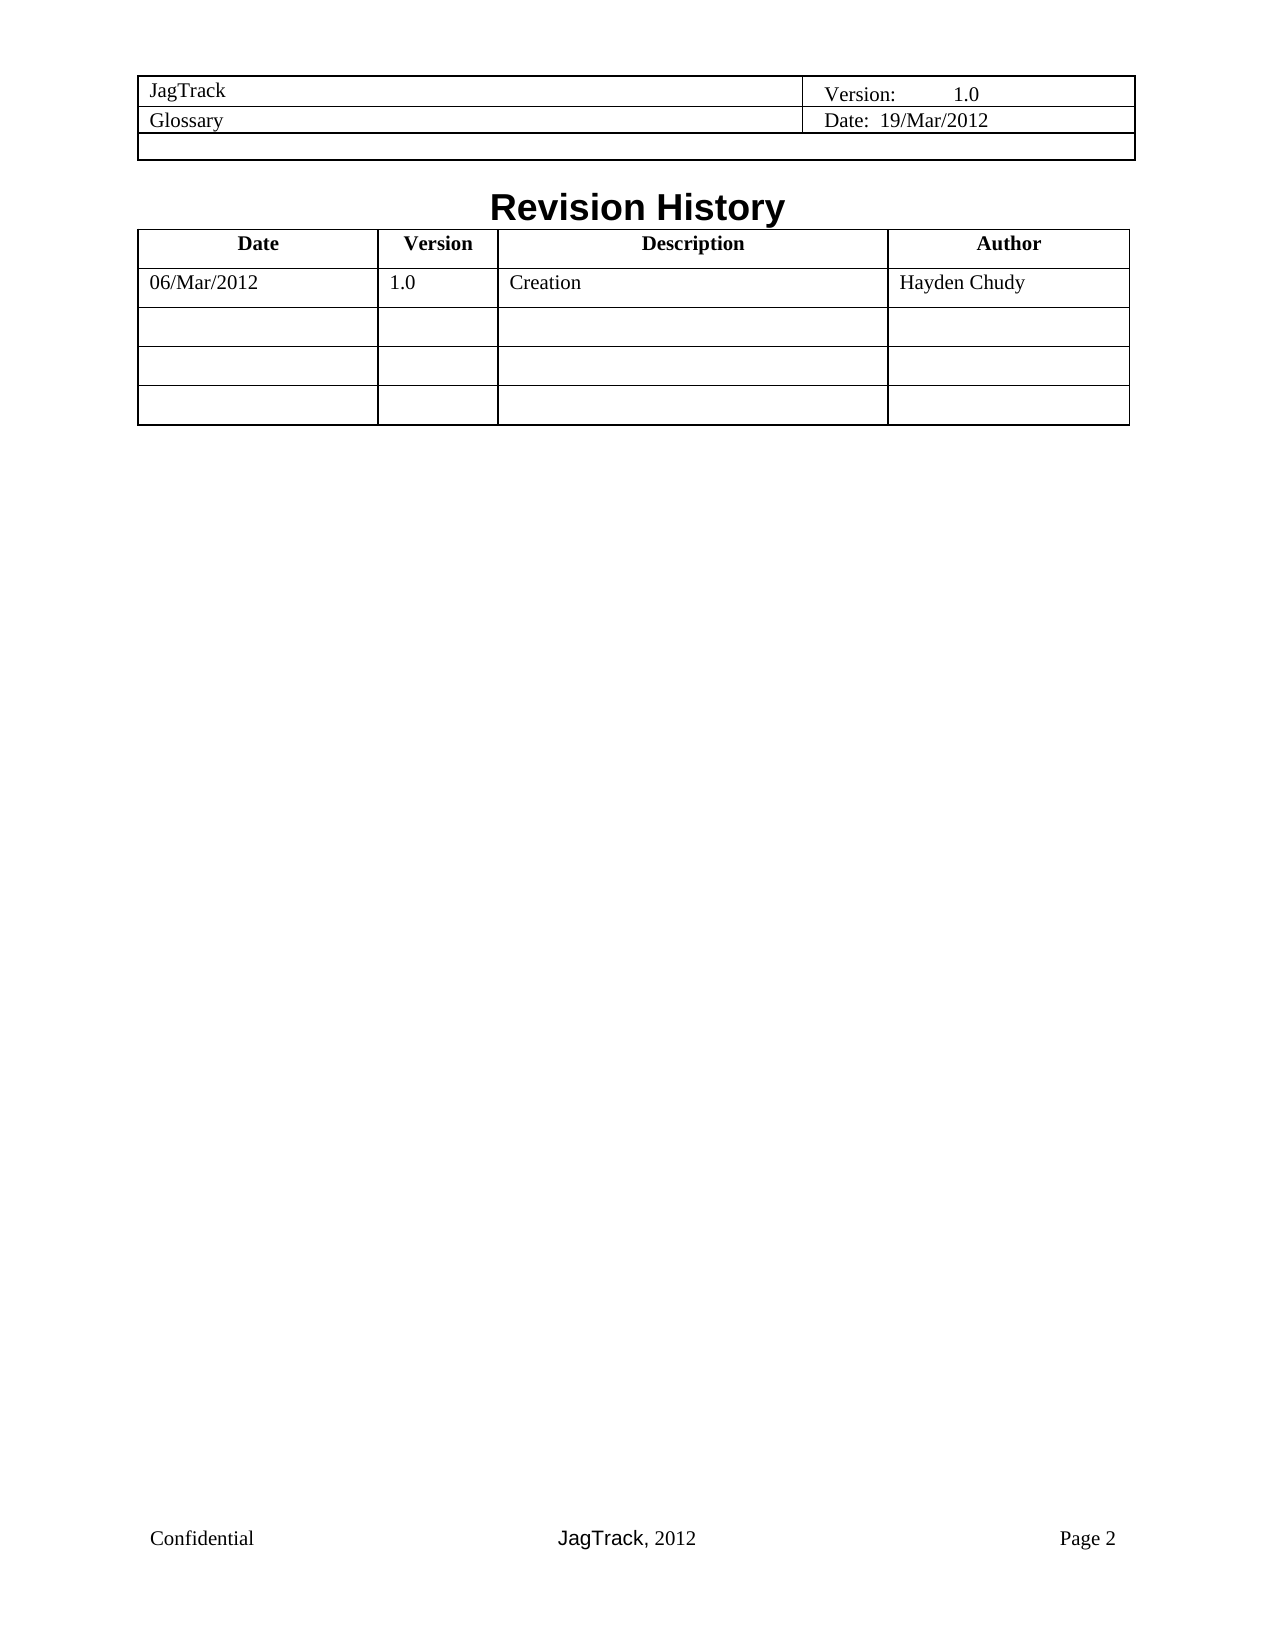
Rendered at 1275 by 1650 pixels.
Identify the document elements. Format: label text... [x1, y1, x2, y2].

table_cell [379, 308, 497, 346]
table_cell [499, 347, 887, 385]
table_header Version [379, 230, 497, 268]
table_cell Hayden Chudy [889, 269, 1129, 307]
table_cell [889, 308, 1129, 346]
table_cell [499, 386, 887, 424]
table_header Description [499, 230, 887, 268]
table_cell [889, 386, 1129, 424]
table_cell [499, 308, 887, 346]
subtitle Revision History [150, 185, 1125, 228]
table_cell [379, 386, 497, 424]
table_header Date [139, 230, 377, 268]
table_cell [139, 386, 377, 424]
table_header Author [889, 230, 1129, 268]
table_cell Creation [499, 269, 887, 307]
table_cell [379, 347, 497, 385]
table_cell [889, 347, 1129, 385]
table_cell 06/Mar/2012 [139, 269, 377, 307]
table_cell 1.0 [379, 269, 497, 307]
table_cell [139, 308, 377, 346]
table_cell [139, 347, 377, 385]
